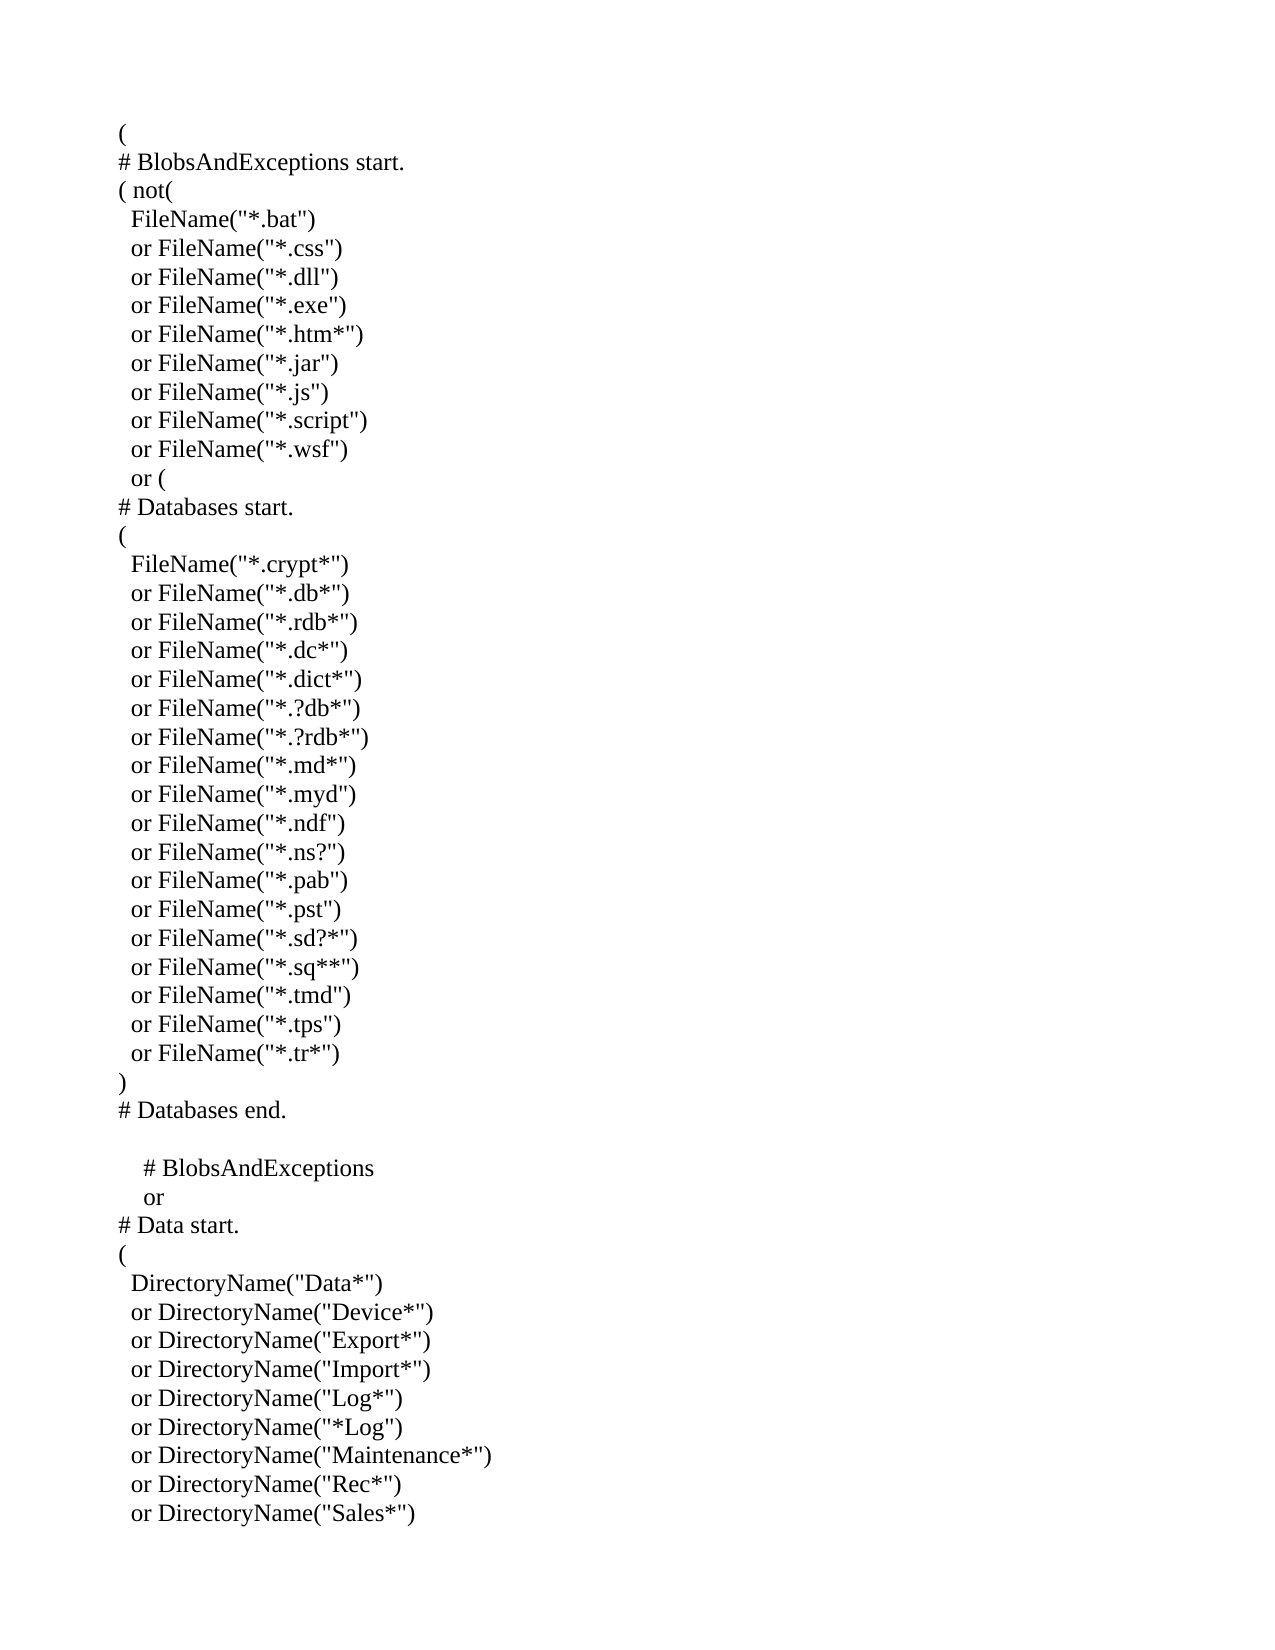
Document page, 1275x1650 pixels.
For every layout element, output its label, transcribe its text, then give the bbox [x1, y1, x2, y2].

text or [118, 1182, 1157, 1211]
text FileName("*.crypt*") [118, 549, 1157, 578]
text or DirectoryName("Export*") [118, 1326, 1157, 1354]
text or DirectoryName("*Log") [118, 1412, 1157, 1441]
text # Databases start. [118, 492, 1157, 521]
text or ( [118, 463, 1157, 492]
text or FileName("*.sq**") [118, 952, 1157, 981]
text or FileName("*.?db*") [118, 693, 1157, 722]
text ( [118, 118, 1157, 147]
text or FileName("*.ns?") [118, 837, 1157, 866]
text or FileName("*.ndf") [118, 808, 1157, 837]
text or DirectoryName("Device*") [118, 1297, 1157, 1326]
text or DirectoryName("Import*") [118, 1354, 1157, 1383]
text or FileName("*.sd?*") [118, 923, 1157, 952]
text or FileName("*.js") [118, 377, 1157, 406]
text # Databases end. [118, 1096, 1157, 1124]
text or FileName("*.?rdb*") [118, 722, 1157, 751]
text or FileName("*.exe") [118, 291, 1157, 319]
text # BlobsAndExceptions [118, 1153, 1157, 1182]
text or FileName("*.script") [118, 406, 1157, 434]
text or FileName("*.htm*") [118, 319, 1157, 348]
text ( not( [118, 176, 1157, 204]
text or FileName("*.md*") [118, 751, 1157, 779]
text or FileName("*.dll") [118, 262, 1157, 291]
text or FileName("*.pst") [118, 894, 1157, 923]
text or FileName("*.jar") [118, 348, 1157, 377]
text # BlobsAndExceptions start. [118, 147, 1157, 176]
text or DirectoryName("Maintenance*") [118, 1441, 1157, 1469]
text or FileName("*.dict*") [118, 664, 1157, 693]
text or FileName("*.pab") [118, 866, 1157, 894]
text or FileName("*.myd") [118, 779, 1157, 808]
text # Data start. [118, 1211, 1157, 1239]
text or FileName("*.tps") [118, 1009, 1157, 1038]
text or FileName("*.rdb*") [118, 607, 1157, 636]
text or FileName("*.tr*") [118, 1038, 1157, 1067]
text ( [118, 1239, 1157, 1268]
text or FileName("*.db*") [118, 578, 1157, 607]
text FileName("*.bat") [118, 204, 1157, 233]
text or FileName("*.tmd") [118, 981, 1157, 1009]
text or DirectoryName("Rec*") [118, 1469, 1157, 1498]
text or DirectoryName("Sales*") [118, 1498, 1157, 1527]
text or FileName("*.wsf") [118, 434, 1157, 463]
text or DirectoryName("Log*") [118, 1383, 1157, 1412]
text or FileName("*.css") [118, 233, 1157, 262]
text ) [118, 1067, 1157, 1096]
text or FileName("*.dc*") [118, 636, 1157, 664]
text ( [118, 521, 1157, 549]
text DirectoryName("Data*") [118, 1268, 1157, 1297]
